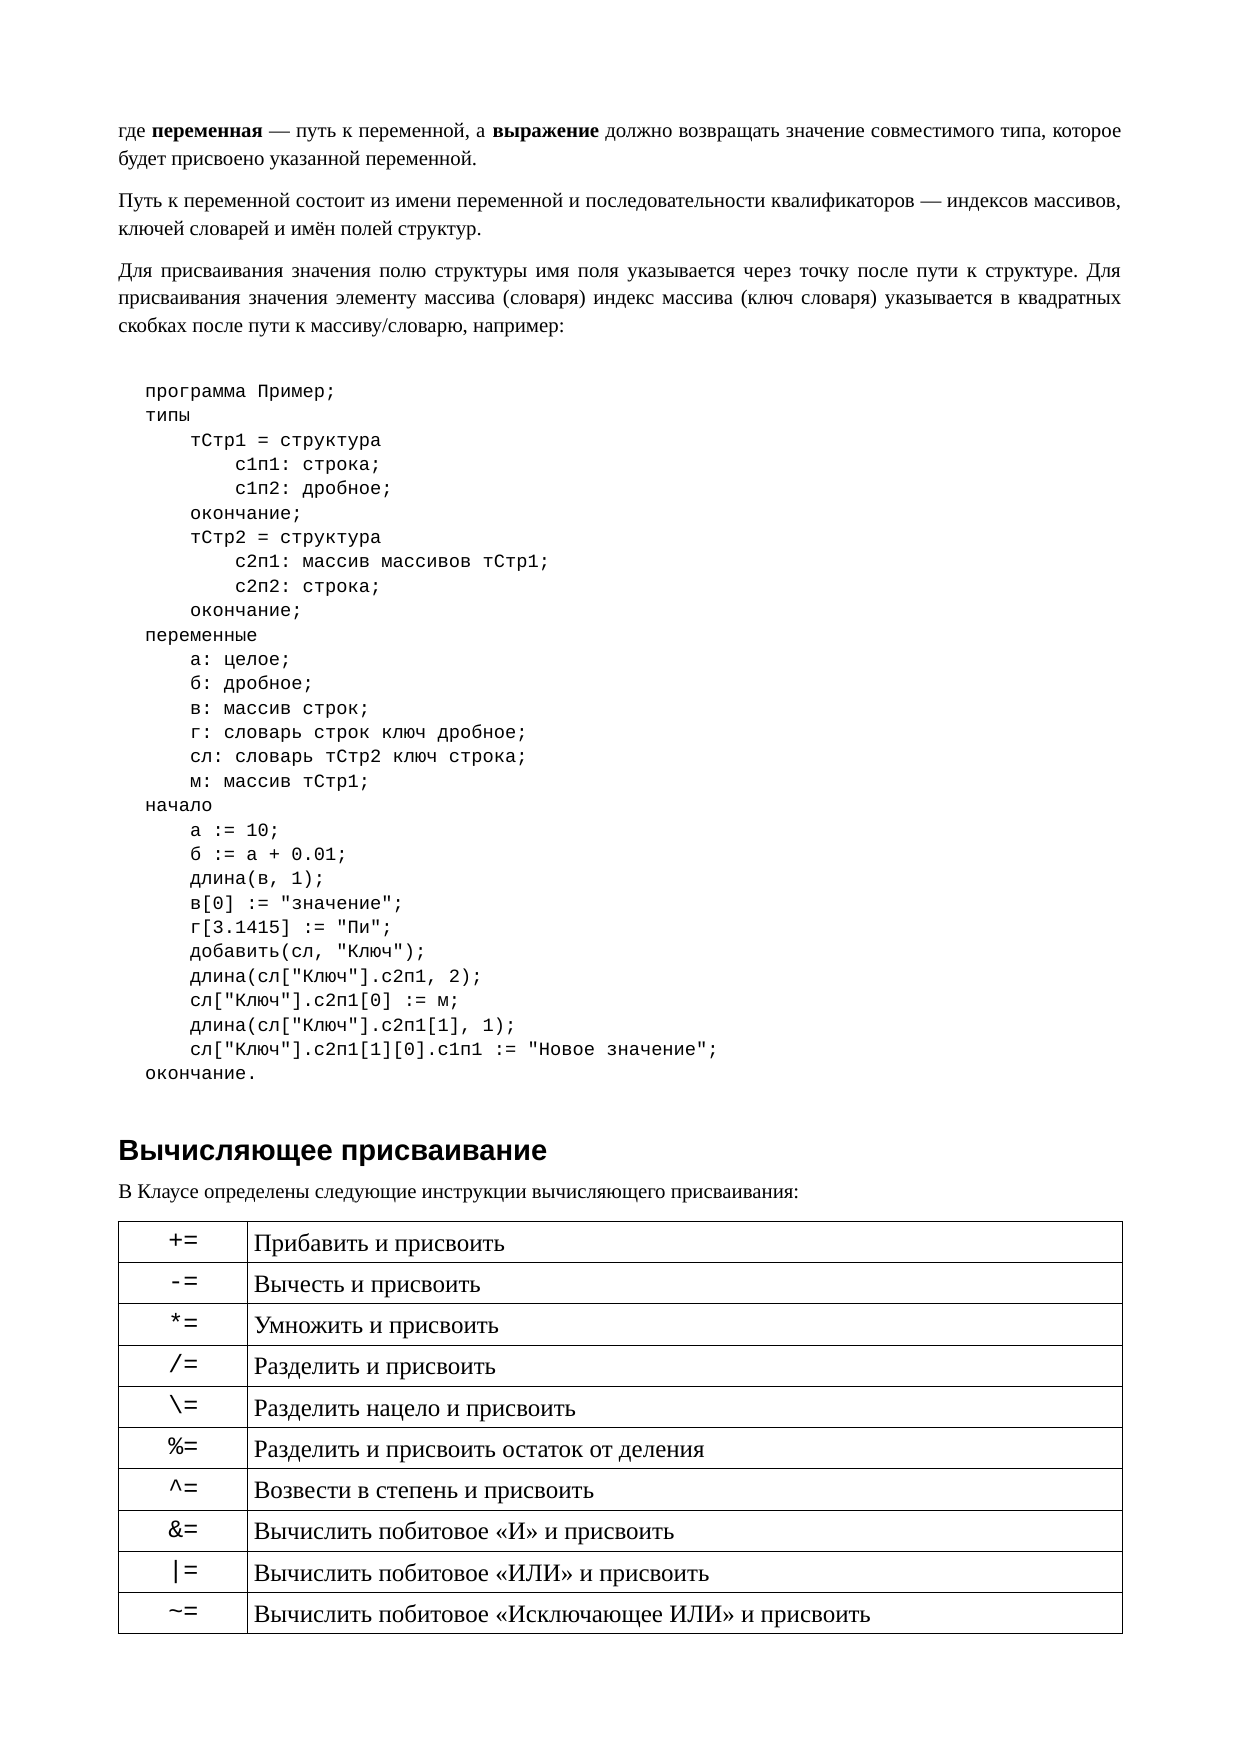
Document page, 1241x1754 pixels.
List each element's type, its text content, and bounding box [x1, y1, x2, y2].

table_cell Вычесть и присвоить [248, 1263, 1122, 1303]
table_cell -= [119, 1263, 247, 1303]
table_cell %= [119, 1428, 247, 1468]
text с1п1: строка; [136, 446, 1104, 470]
text Для присваивания значения полю структуры имя поля указывается через точку после пути к структуре. Для присваивания значения элементу массива (словаря) индекс массива (ключ словаря) указывается в квадратных скобках после пути к массиву/словарю, например: [118, 258, 1122, 337]
table_cell &= [119, 1511, 247, 1551]
table_header Прибавить и присвоить [248, 1222, 1122, 1262]
text Путь к переменной состоит из имени переменной и последовательности квалификаторов — индексов массивов, ключей словарей и имён полей структур. [118, 188, 1122, 239]
text в: массив строк; [136, 690, 1104, 714]
text В Клаусе определены следующие инструкции вычисляющего присваивания: [118, 1179, 1122, 1203]
table_cell Вычислить побитовое «Исключающее ИЛИ» и присвоить [248, 1593, 1122, 1633]
text м: массив тСтр1; [136, 763, 1104, 787]
text длина(сл["Ключ"].с2п1[1], 1); [136, 1007, 1104, 1031]
text г: словарь строк ключ дробное; [136, 714, 1104, 738]
text переменные [136, 617, 1104, 641]
text а := 10; [136, 812, 1104, 836]
table_cell Вычислить побитовое «ИЛИ» и присвоить [248, 1552, 1122, 1592]
text тСтр2 = структура [136, 519, 1104, 543]
text программа Пример; [136, 373, 1104, 397]
text с2п2: строка; [136, 568, 1104, 592]
table_cell Разделить и присвоить остаток от деления [248, 1428, 1122, 1468]
text где переменная — путь к переменной, а выражение должно возвращать значение совместимого типа, которое будет присвоено указанной переменной. [118, 118, 1122, 170]
table_header += [119, 1222, 247, 1262]
text длина(в, 1); [136, 860, 1104, 885]
text сл["Ключ"].с2п1[1][0].с1п1 := "Новое значение"; [136, 1031, 1104, 1055]
text с1п2: дробное; [136, 470, 1104, 495]
text типы [136, 397, 1104, 422]
text окончание; [136, 592, 1104, 617]
table_cell *= [119, 1304, 247, 1344]
table_cell /= [119, 1346, 247, 1386]
text окончание. [136, 1055, 1104, 1094]
table_cell ~= [119, 1593, 247, 1633]
text б := а + 0.01; [136, 836, 1104, 860]
table_cell Возвести в степень и присвоить [248, 1469, 1122, 1509]
text начало [136, 787, 1104, 812]
text в[0] := "значение"; [136, 885, 1104, 909]
text тСтр1 = структура [136, 422, 1104, 446]
text а: целое; [136, 641, 1104, 665]
table_cell Вычислить побитовое «И» и присвоить [248, 1511, 1122, 1551]
text сл: словарь тСтр2 ключ строка; [136, 738, 1104, 763]
text окончание; [136, 495, 1104, 519]
text сл["Ключ"].с2п1[0] := м; [136, 982, 1104, 1007]
subtitle Вычисляющее присваивание [118, 1133, 1122, 1166]
text длина(сл["Ключ"].с2п1, 2); [136, 958, 1104, 982]
text с2п1: массив массивов тСтр1; [136, 543, 1104, 568]
text добавить(сл, "Ключ"); [136, 933, 1104, 958]
table_cell Разделить нацело и присвоить [248, 1387, 1122, 1427]
text г[3.1415] := "Пи"; [136, 909, 1104, 933]
table_cell \= [119, 1387, 247, 1427]
table_cell Умножить и присвоить [248, 1304, 1122, 1344]
table_cell Разделить и присвоить [248, 1346, 1122, 1386]
table_cell ^= [119, 1469, 247, 1509]
table_cell |= [119, 1552, 247, 1592]
text б: дробное; [136, 665, 1104, 690]
